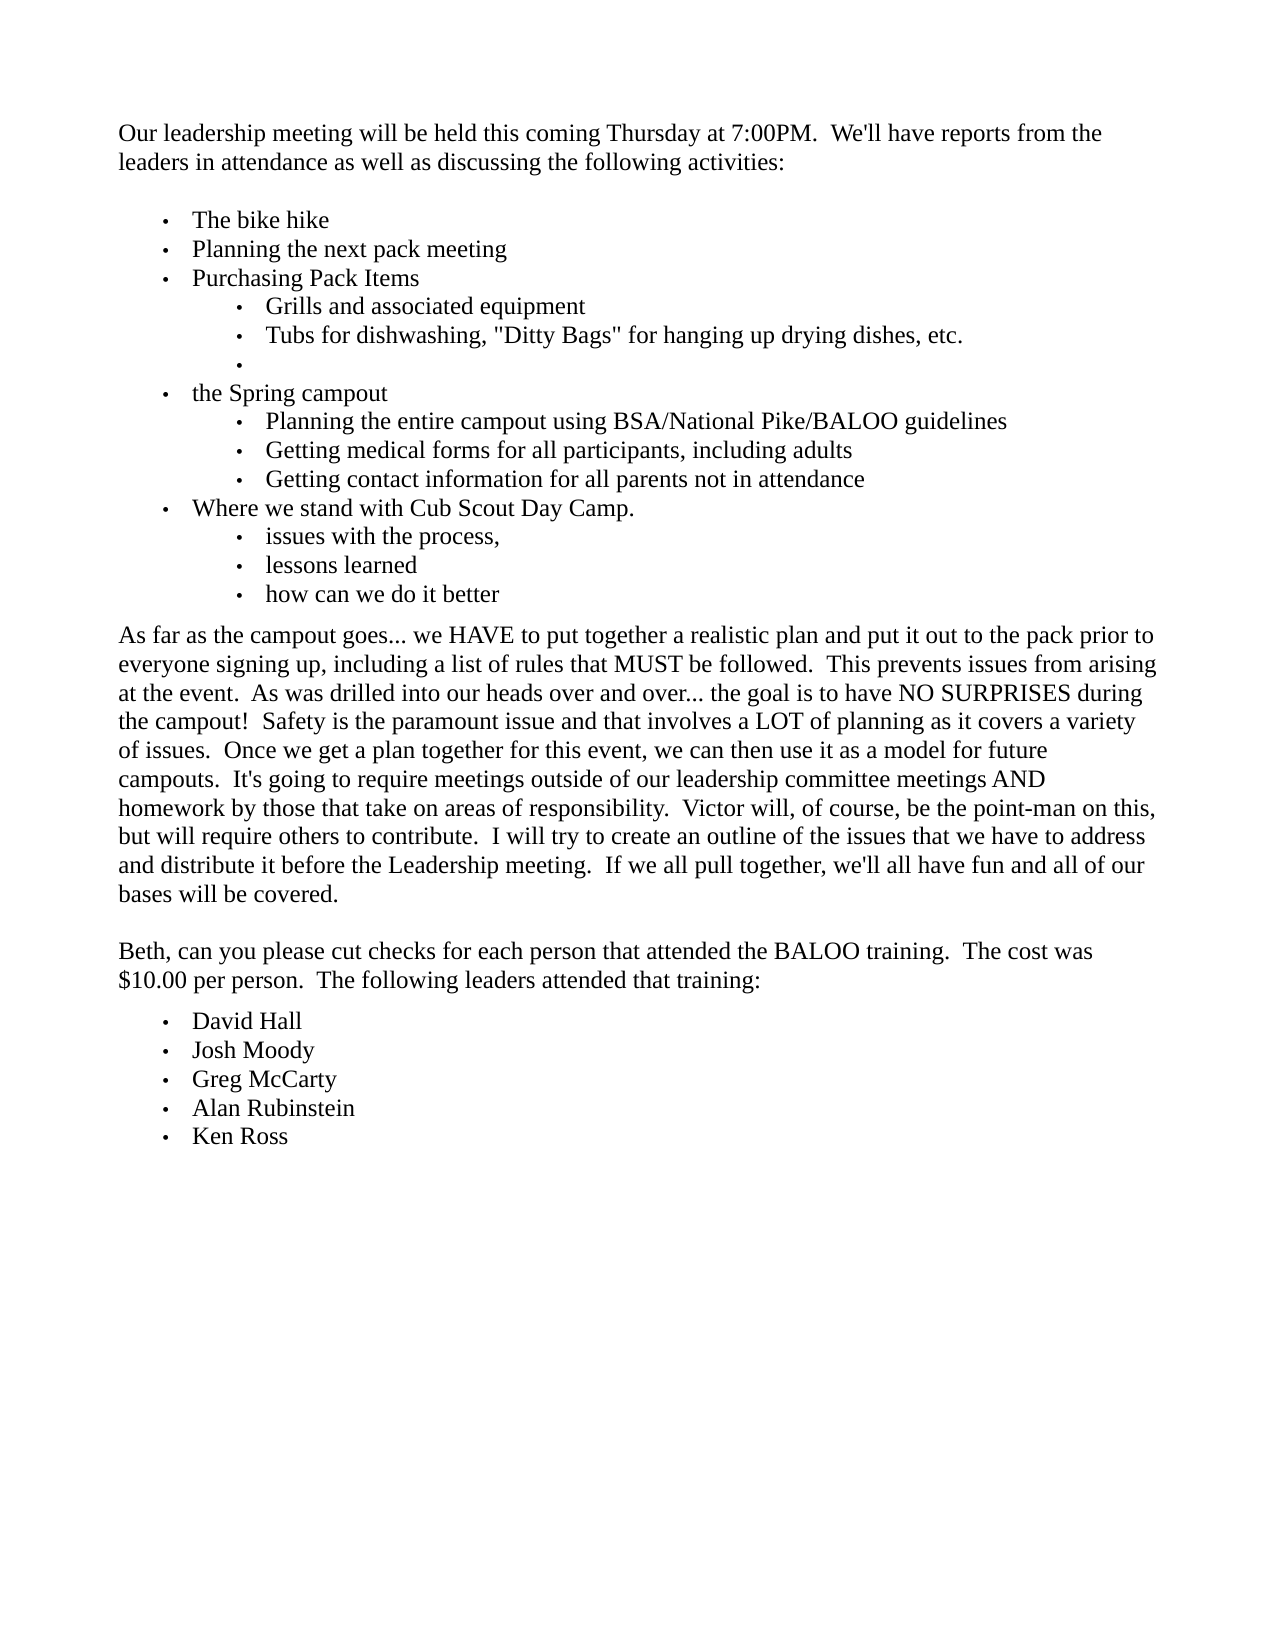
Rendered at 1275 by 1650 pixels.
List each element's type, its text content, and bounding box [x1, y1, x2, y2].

list Planning the entire campout using BSA/National Pike/BALOO guidelines [236, 406, 1157, 435]
list The bike hike [162, 205, 1157, 234]
text Our leadership meeting will be held this coming Thursday at 7:00PM. We'll have reports from the leaders in attendance as well as discussing the following activities: [118, 118, 1157, 176]
list Getting medical forms for all participants, including adults [236, 435, 1157, 464]
list Josh Moody [162, 1035, 1157, 1064]
list Purchasing Pack Items [162, 263, 1157, 291]
list Where we stand with Cub Scout Day Camp. [162, 493, 1157, 521]
list Planning the next pack meeting [162, 234, 1157, 263]
list Tubs for dishwashing, "Ditty Bags" for hanging up drying dishes, etc. [236, 320, 1157, 349]
list lessons learned [236, 550, 1157, 579]
list issues with the process, [236, 521, 1157, 550]
list Greg McCarty [162, 1064, 1157, 1093]
list how can we do it better [236, 579, 1157, 608]
list David Hall [162, 1006, 1157, 1035]
list Grills and associated equipment [236, 291, 1157, 320]
list the Spring campout [162, 378, 1157, 406]
list Alan Rubinstein [162, 1093, 1157, 1121]
text As far as the campout goes... we HAVE to put together a realistic plan and put it out to the pack prior to everyone signing up, including a list of rules that MUST be followed. This prevents issues from arising at the event. As was drilled into our heads over and over... the goal is to have NO SURPRISES during the campout! Safety is the paramount issue and that involves a LOT of planning as it covers a variety of issues. Once we get a plan together for this event, we can then use it as a model for future campouts. It's going to require meetings outside of our leadership committee meetings AND homework by those that take on areas of responsibility. Victor will, of course, be the point-man on this, but will require others to contribute. I will try to create an outline of the issues that we have to address and distribute it before the Leadership meeting. If we all pull together, we'll all have fun and all of our bases will be covered. Beth, can you please cut checks for each person that attended the BALOO training. The cost was $10.00 per person. The following leaders attended that training: [118, 620, 1157, 994]
list Ken Ross [162, 1121, 1157, 1150]
list Getting contact information for all parents not in attendance [236, 464, 1157, 493]
